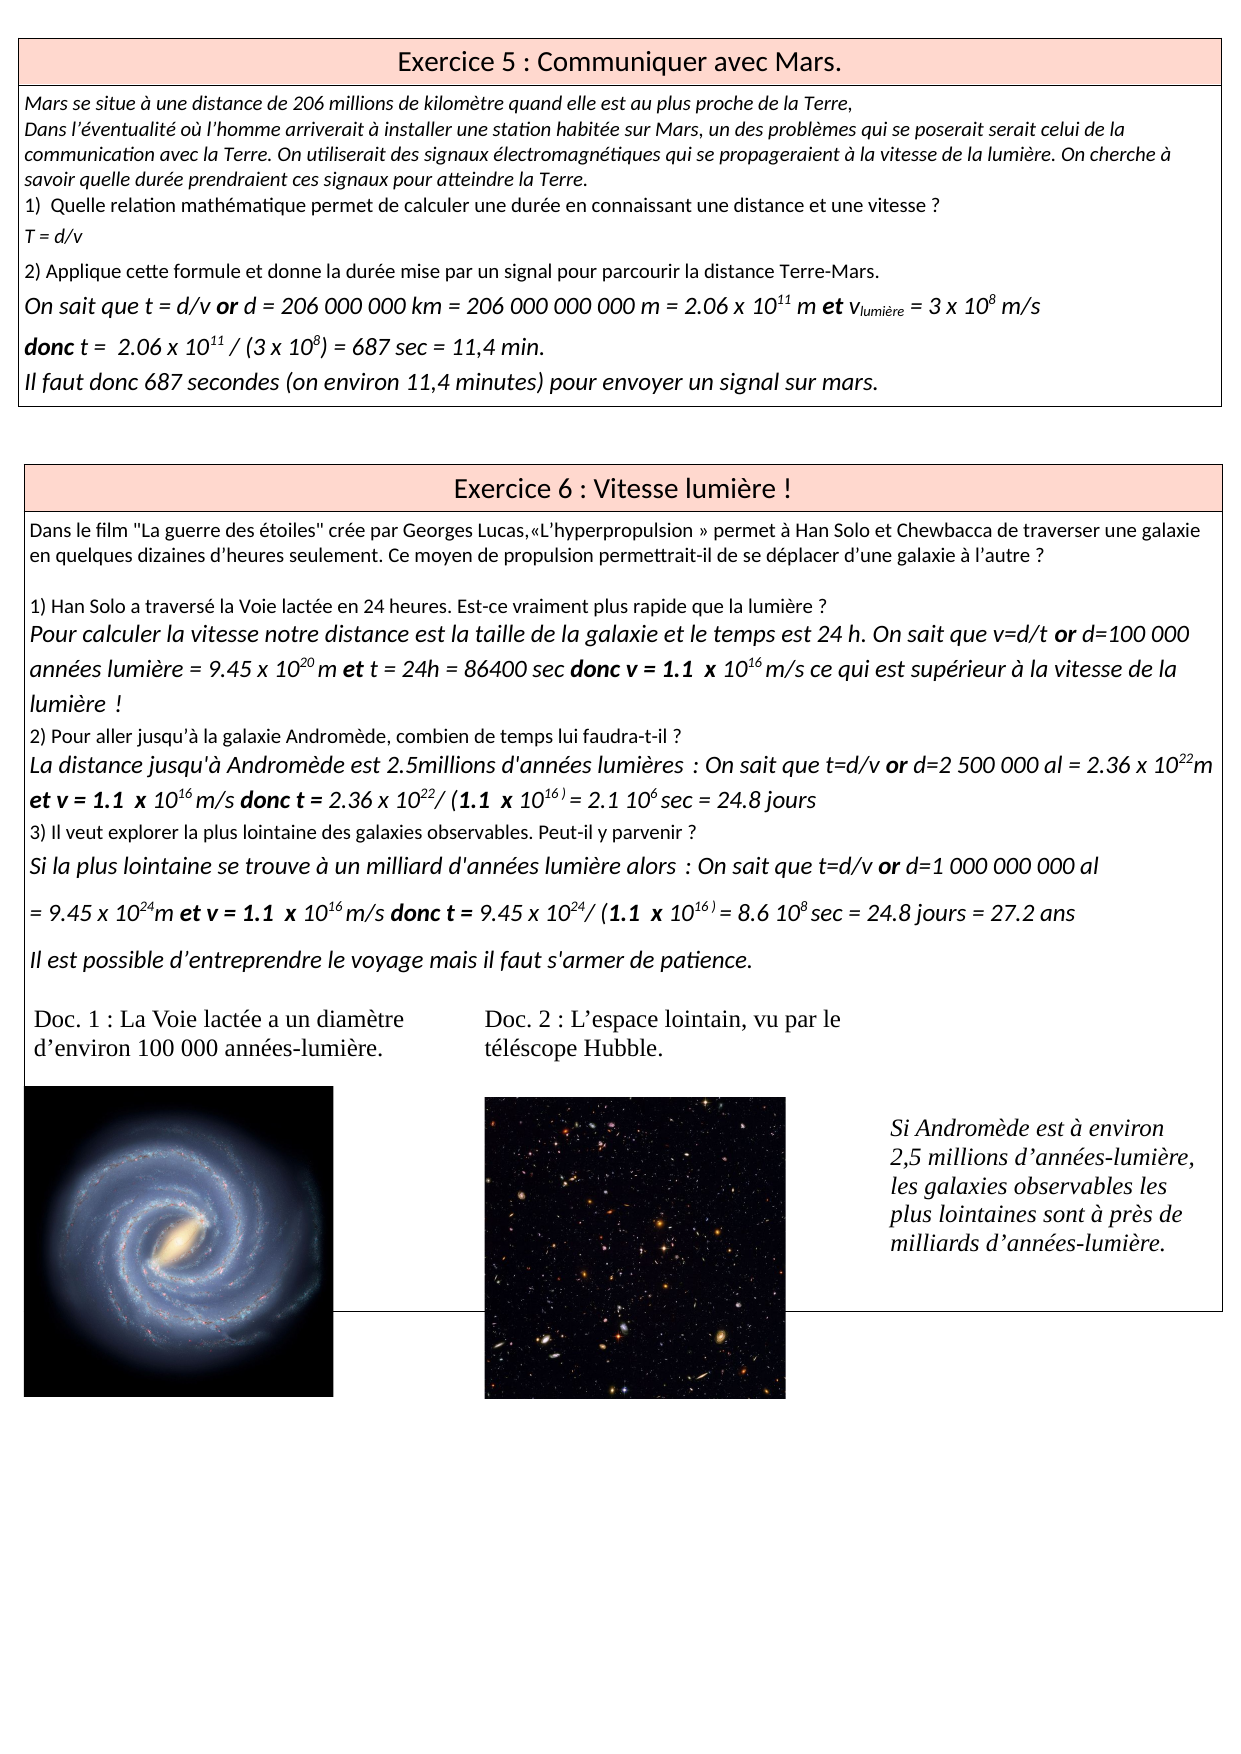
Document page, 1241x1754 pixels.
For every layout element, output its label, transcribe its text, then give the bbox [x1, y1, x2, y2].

table_cell Dans le film "La guerre des étoiles" crée par Georges Lucas,«L’hyperpropulsion » permet à Han Solo et Chewbacca de traverser une galaxie en quelques dizaines d’heures seulement. Ce moyen de propulsion permettrait-il de se déplacer d’une galaxie à l’autre ? 1) Han Solo a traversé la Voie lactée en 24 heures. Est-ce vraiment plus rapide que la lumière ? Pour calculer la vitesse notre distance est la taille de la galaxie et le temps est 24 h. On sait que v=d/t or d=100 000 années lumière = 9.45 x 1020 m et t = 24h = 86400 sec donc v = 1.1 x 1016 m/s ce qui est supérieur à la vitesse de la lumière ! 2) Pour aller jusqu’à la galaxie Andromède, combien de temps lui faudra-t-il ? La distance jusqu'à Andromède est 2.5millions d'années lumières : On sait que t=d/v or d=2 500 000 al = 2.36 x 1022m et v = 1.1 x 1016 m/s donc t = 2.36 x 1022/ (1.1 x 1016 ) = 2.1 106 sec = 24.8 jours 3) Il veut explorer la plus lointaine des galaxies observables. Peut-il y parvenir ? Si la plus lointaine se trouve à un milliard d'années lumière alors : On sait que t=d/v or d=1 000 000 000 al = 9.45 x 1024m et v = 1.1 x 1016 m/s donc t = 9.45 x 1024/ (1.1 x 1016 ) = 8.6 108 sec = 24.8 jours = 27.2 ans Il est possible d’entreprendre le voyage mais il faut s'armer de patience. [25, 512, 1222, 1311]
table_header Exercice 6 : Vitesse lumière ! [25, 465, 1222, 511]
picture [23, 1086, 334, 1397]
table_cell Mars se situe à une distance de 206 millions de kilomètre quand elle est au plus proche de la Terre, Dans l’éventualité où l’homme arriverait à installer une station habitée sur Mars, un des problèmes qui se poserait serait celui de la communication avec la Terre. On utiliserait des signaux électromagnétiques qui se propageraient à la vitesse de la lumière. On cherche à savoir quelle durée prendraient ces signaux pour atteindre la Terre. 1) Quelle relation mathématique permet de calculer une durée en connaissant une distance et une vitesse ? T = d/v 2) Applique cette formule et donne la durée mise par un signal pour parcourir la distance Terre-Mars. On sait que t = d/v or d = 206 000 000 km = 206 000 000 000 m = 2.06 x 1011 m et vlumière = 3 x 108 m/s donc t = 2.06 x 1011 / (3 x 108) = 687 sec = 11,4 min. Il faut donc 687 secondes (on environ 11,4 minutes) pour envoyer un signal sur mars. [19, 86, 1221, 406]
table_header Exercice 5 : Communiquer avec Mars. [19, 39, 1221, 84]
picture [484, 1097, 786, 1399]
